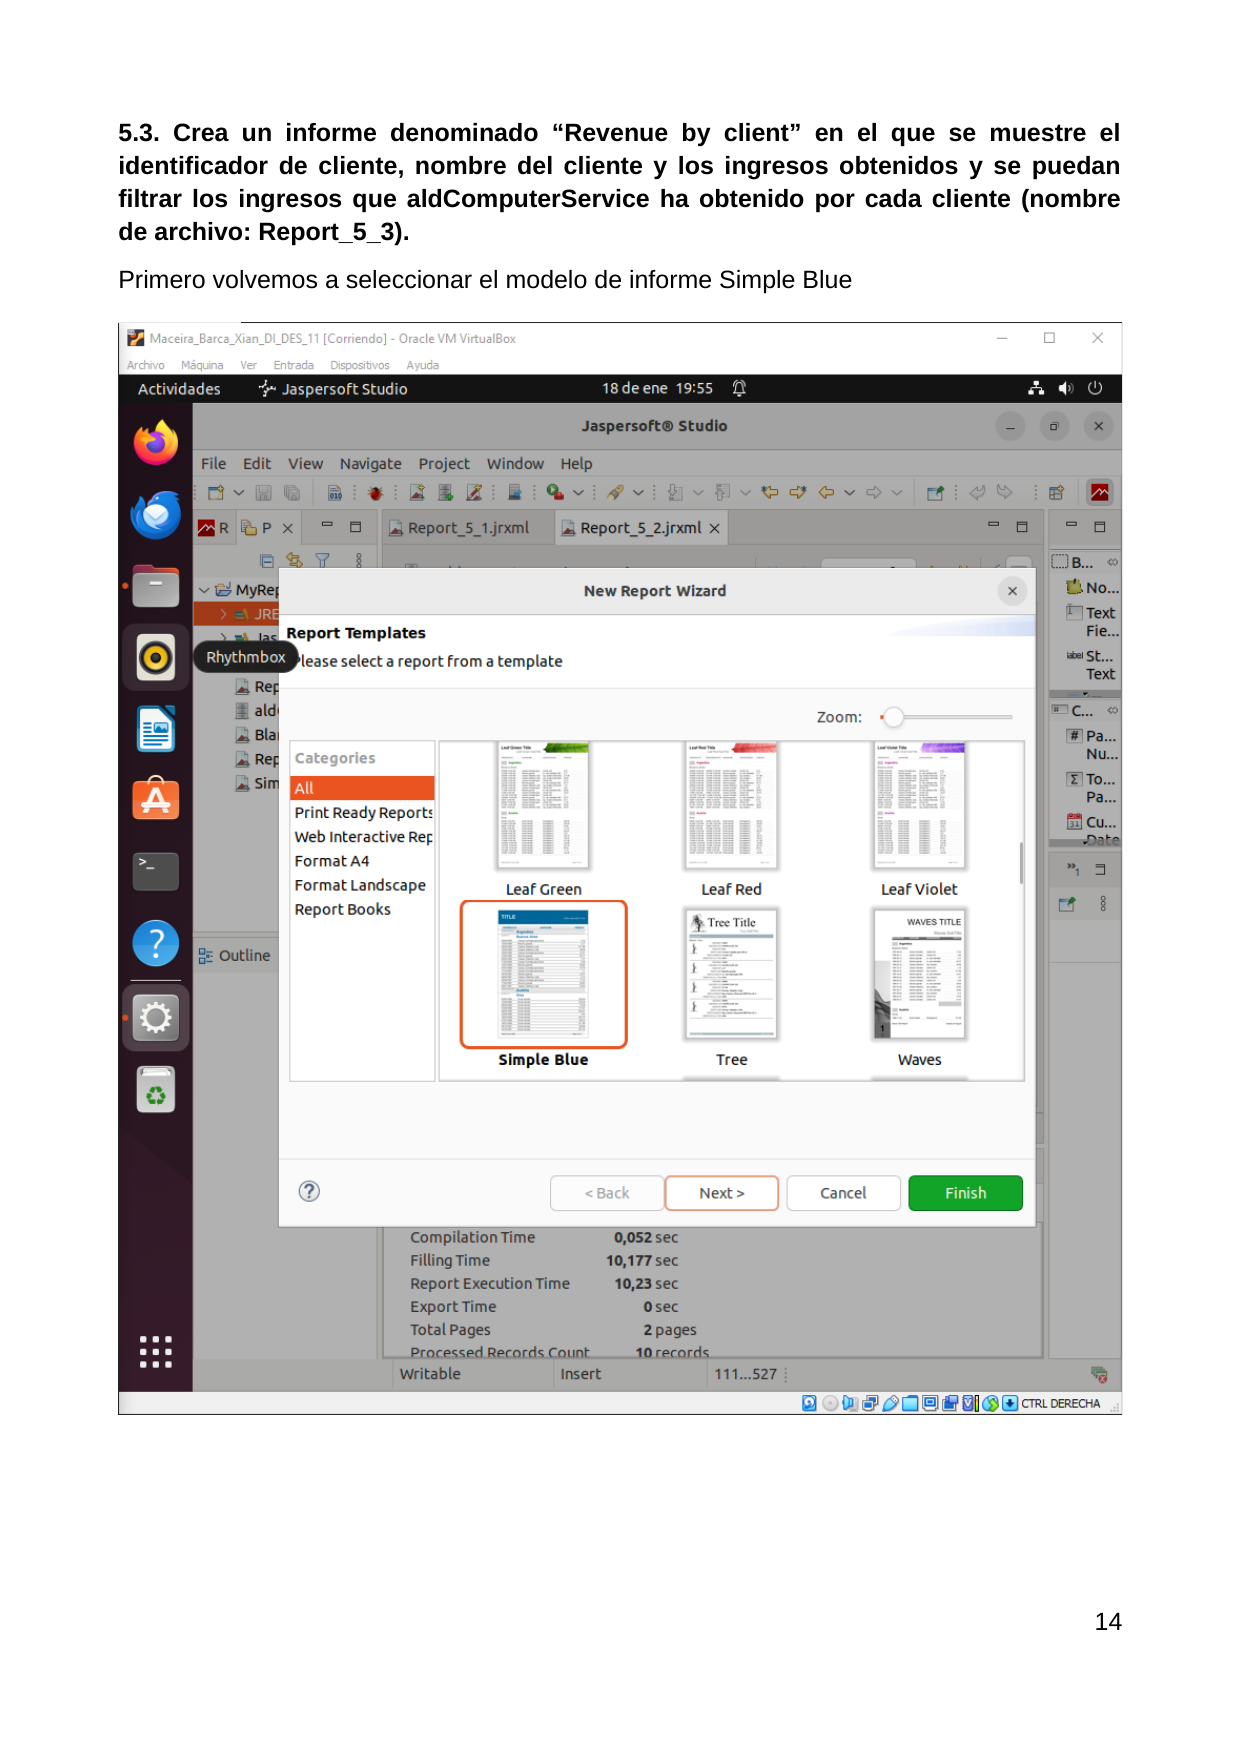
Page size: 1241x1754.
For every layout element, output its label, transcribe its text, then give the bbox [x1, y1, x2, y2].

picture [118, 322, 1123, 1415]
text Primero volvemos a seleccionar el modelo de informe Simple Blue [118, 265, 1122, 294]
text 5.3. Crea un informe denominado “Revenue by client” en el que se muestre el identificador de cliente, nombre del cliente y los ingresos obtenidos y se puedan filtrar los ingresos que aldComputerService ha obtenido por cada cliente (nombre de archivo: Report_5_3). [118, 118, 1122, 246]
